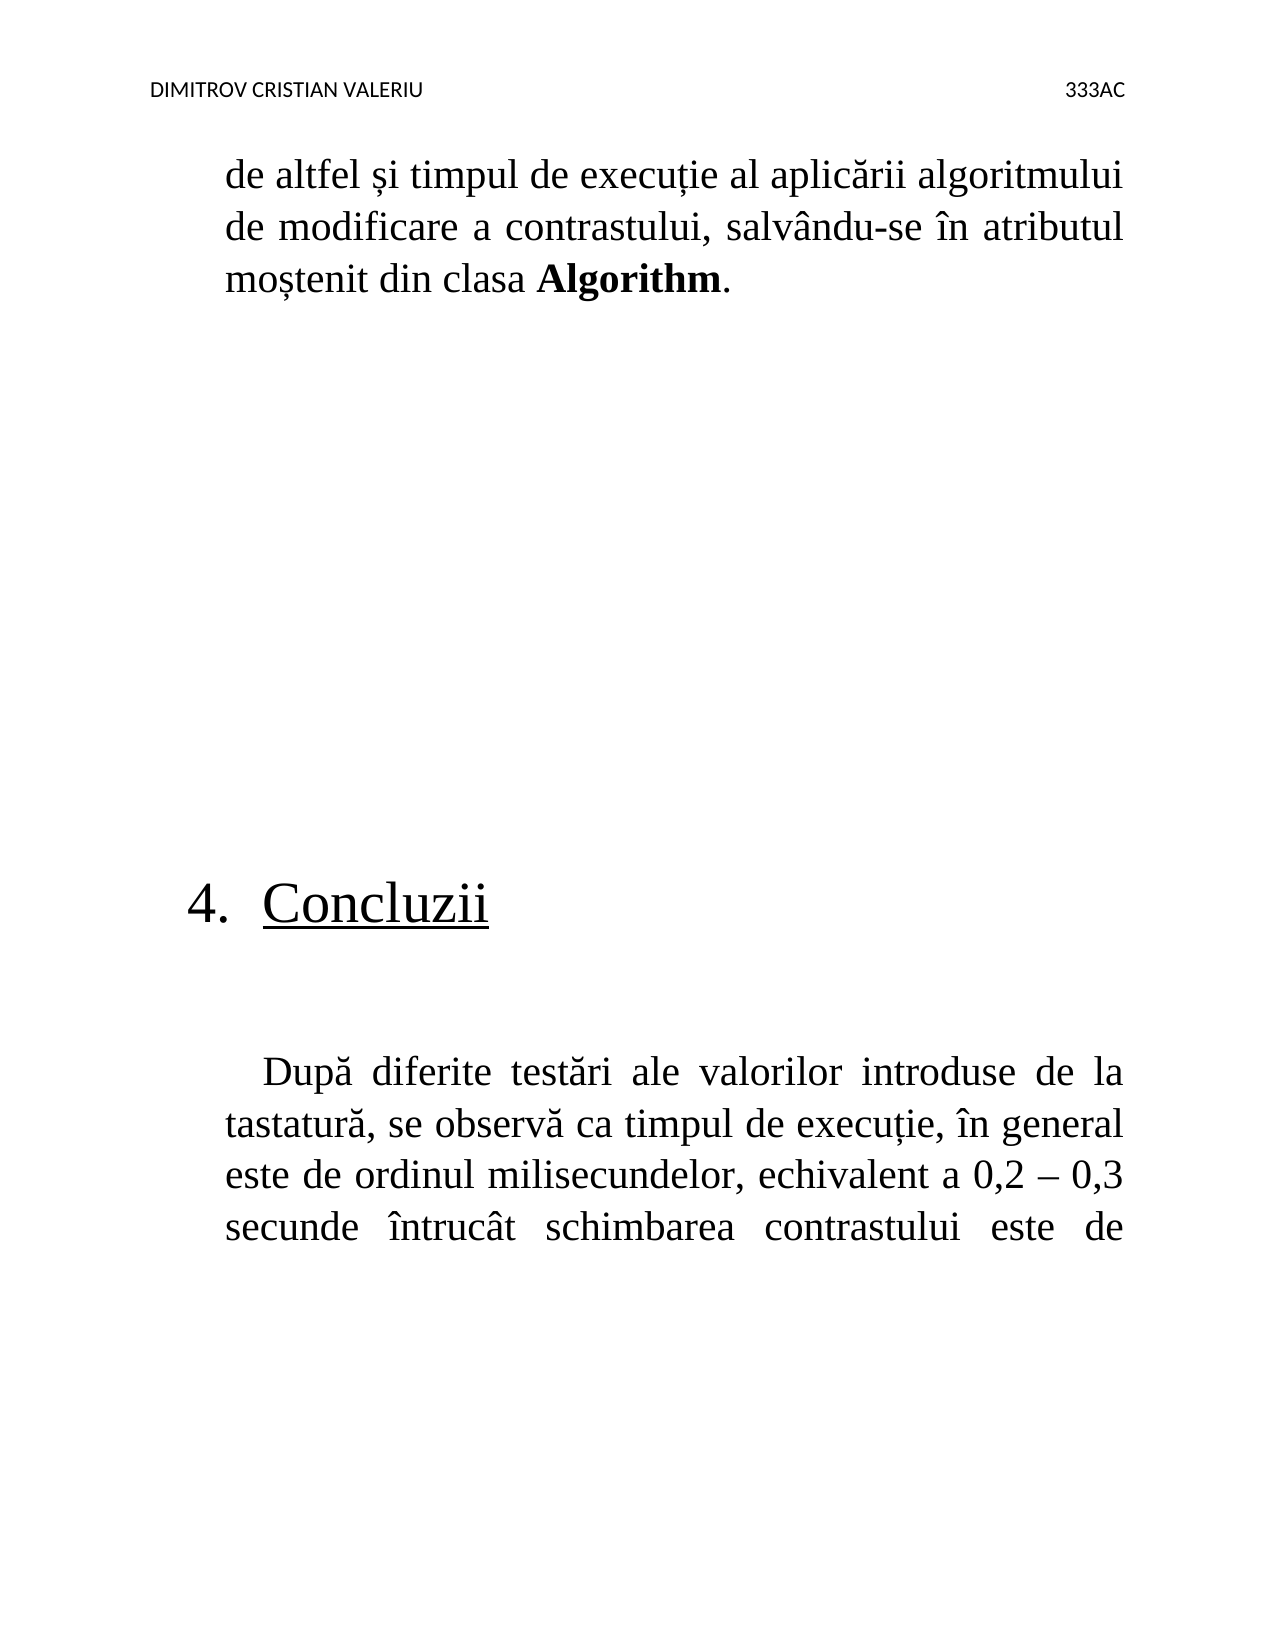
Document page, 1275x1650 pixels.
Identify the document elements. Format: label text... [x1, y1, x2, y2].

list Concluzii [187, 868, 1125, 935]
list de altfel și timpul de execuție al aplicării algoritmului de modificare a contrastului, salvându-se în atributul moștenit din clasa Algorithm. [187, 150, 1125, 301]
text După diferite testări ale valorilor introduse de la tastatură, se observă ca timpul de execuție, în general este de ordinul milisecundelor, echivalent a 0,2 – 0,3 secunde întrucât schimbarea contrastului este de [225, 1046, 1125, 1249]
